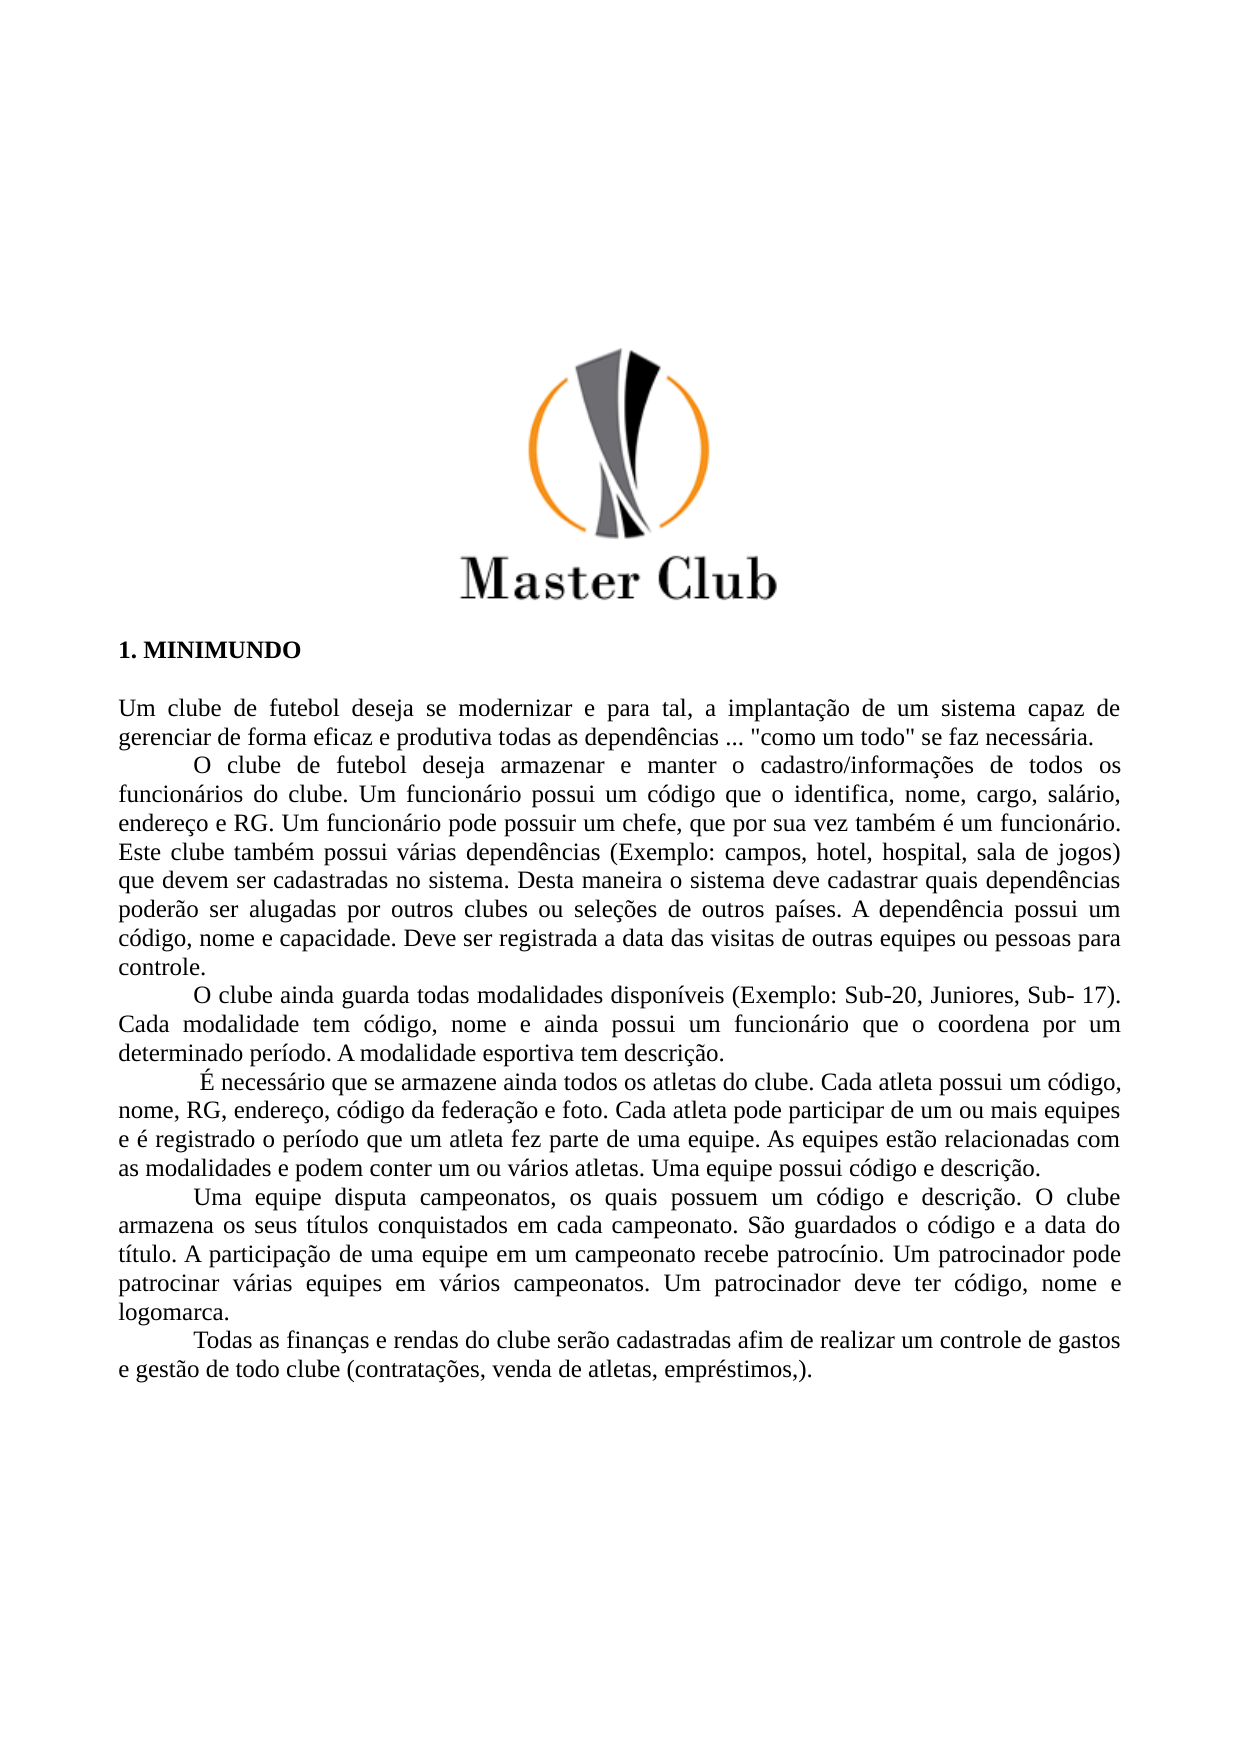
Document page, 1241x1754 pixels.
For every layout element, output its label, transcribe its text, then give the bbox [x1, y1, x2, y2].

text Uma equipe disputa campeonatos, os quais possuem um código e descrição. O clube armazena os seus títulos conquistados em cada campeonato. São guardados o código e a data do título. A participação de uma equipe em um campeonato recebe patrocínio. Um patrocinador pode patrocinar várias equipes em vários campeonatos. Um patrocinador deve ter código, nome e logomarca. [118, 1182, 1122, 1326]
text O clube ainda guarda todas modalidades disponíveis (Exemplo: Sub-20, Juniores, Sub- 17). Cada modalidade tem código, nome e ainda possui um funcionário que o coordena por um determinado período. A modalidade esportiva tem descrição. [118, 981, 1122, 1067]
text Todas as finanças e rendas do clube serão cadastradas afim de realizar um controle de gastos e gestão de todo clube (contratações, venda de atletas, empréstimos,). [118, 1326, 1122, 1383]
text É necessário que se armazene ainda todos os atletas do clube. Cada atleta possui um código, nome, RG, endereço, código da federação e foto. Cada atleta pode participar de um ou mais equipes e é registrado o período que um atleta fez parte de uma equipe. As equipes estão relacionadas com as modalidades e podem conter um ou vários atletas. Uma equipe possui código e descrição. [118, 1067, 1122, 1182]
text Um clube de futebol deseja se modernizar e para tal, a implantação de um sistema capaz de gerenciar de forma eficaz e produtiva todas as dependências ... "como um todo" se faz necessária. [118, 693, 1122, 751]
text O clube de futebol deseja armazenar e manter o cadastro/informações de todos os funcionários do clube. Um funcionário possui um código que o identifica, nome, cargo, salário, endereço e RG. Um funcionário pode possuir um chefe, que por sua vez também é um funcionário. Este clube também possui várias dependências (Exemplo: campos, hotel, hospital, sala de jogos) que devem ser cadastradas no sistema. Desta maneira o sistema deve cadastrar quais dependências poderão ser alugadas por outros clubes ou seleções de outros países. A dependência possui um código, nome e capacidade. Deve ser registrada a data das visitas de outras equipes ou pessoas para controle. [118, 751, 1122, 981]
picture [449, 348, 791, 608]
text 1. MINIMUNDO [118, 636, 1122, 664]
